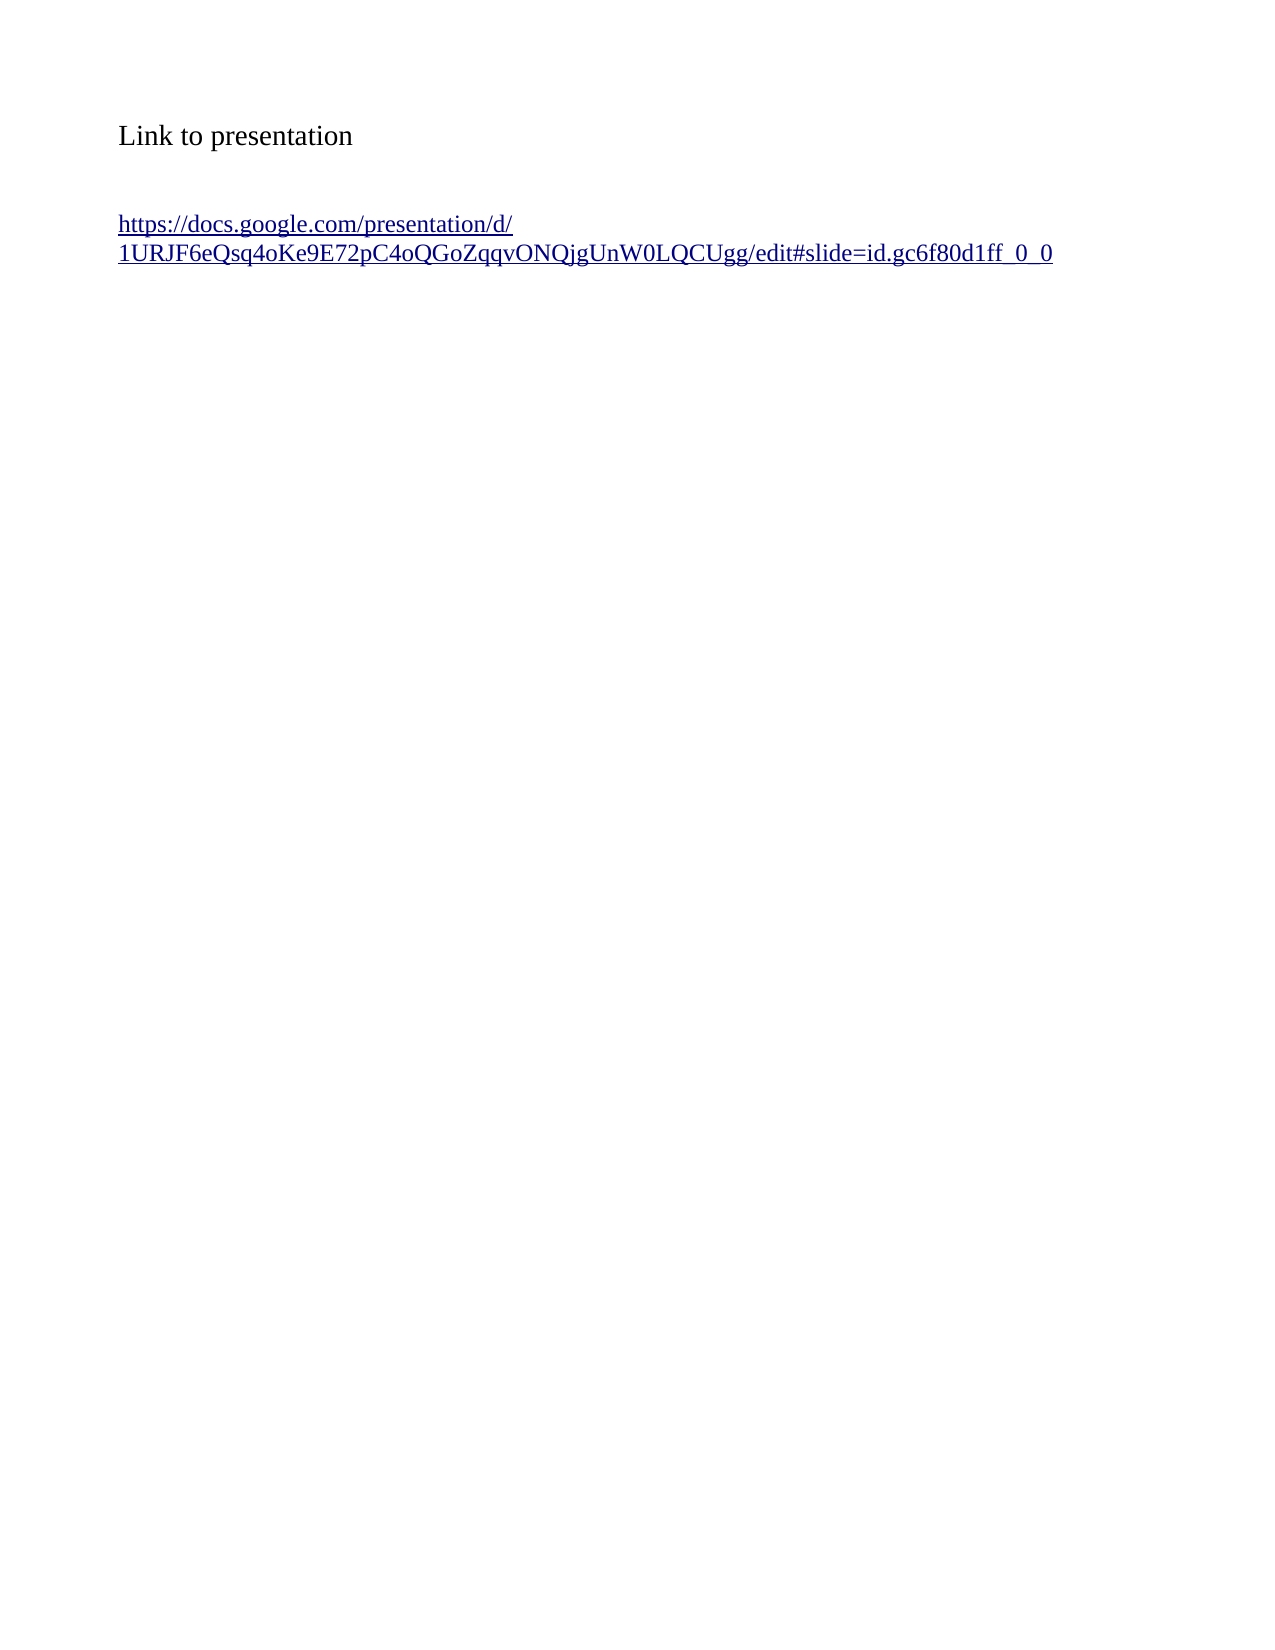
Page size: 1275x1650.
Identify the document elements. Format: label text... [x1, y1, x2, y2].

text Link to presentation [118, 118, 1157, 152]
text https://docs.google.com/presentation/d/1URJF6eQsq4oKe9E72pC4oQGoZqqvONQjgUnW0LQCUgg/edit#slide=id.gc6f80d1ff_0_0 [118, 209, 1157, 267]
